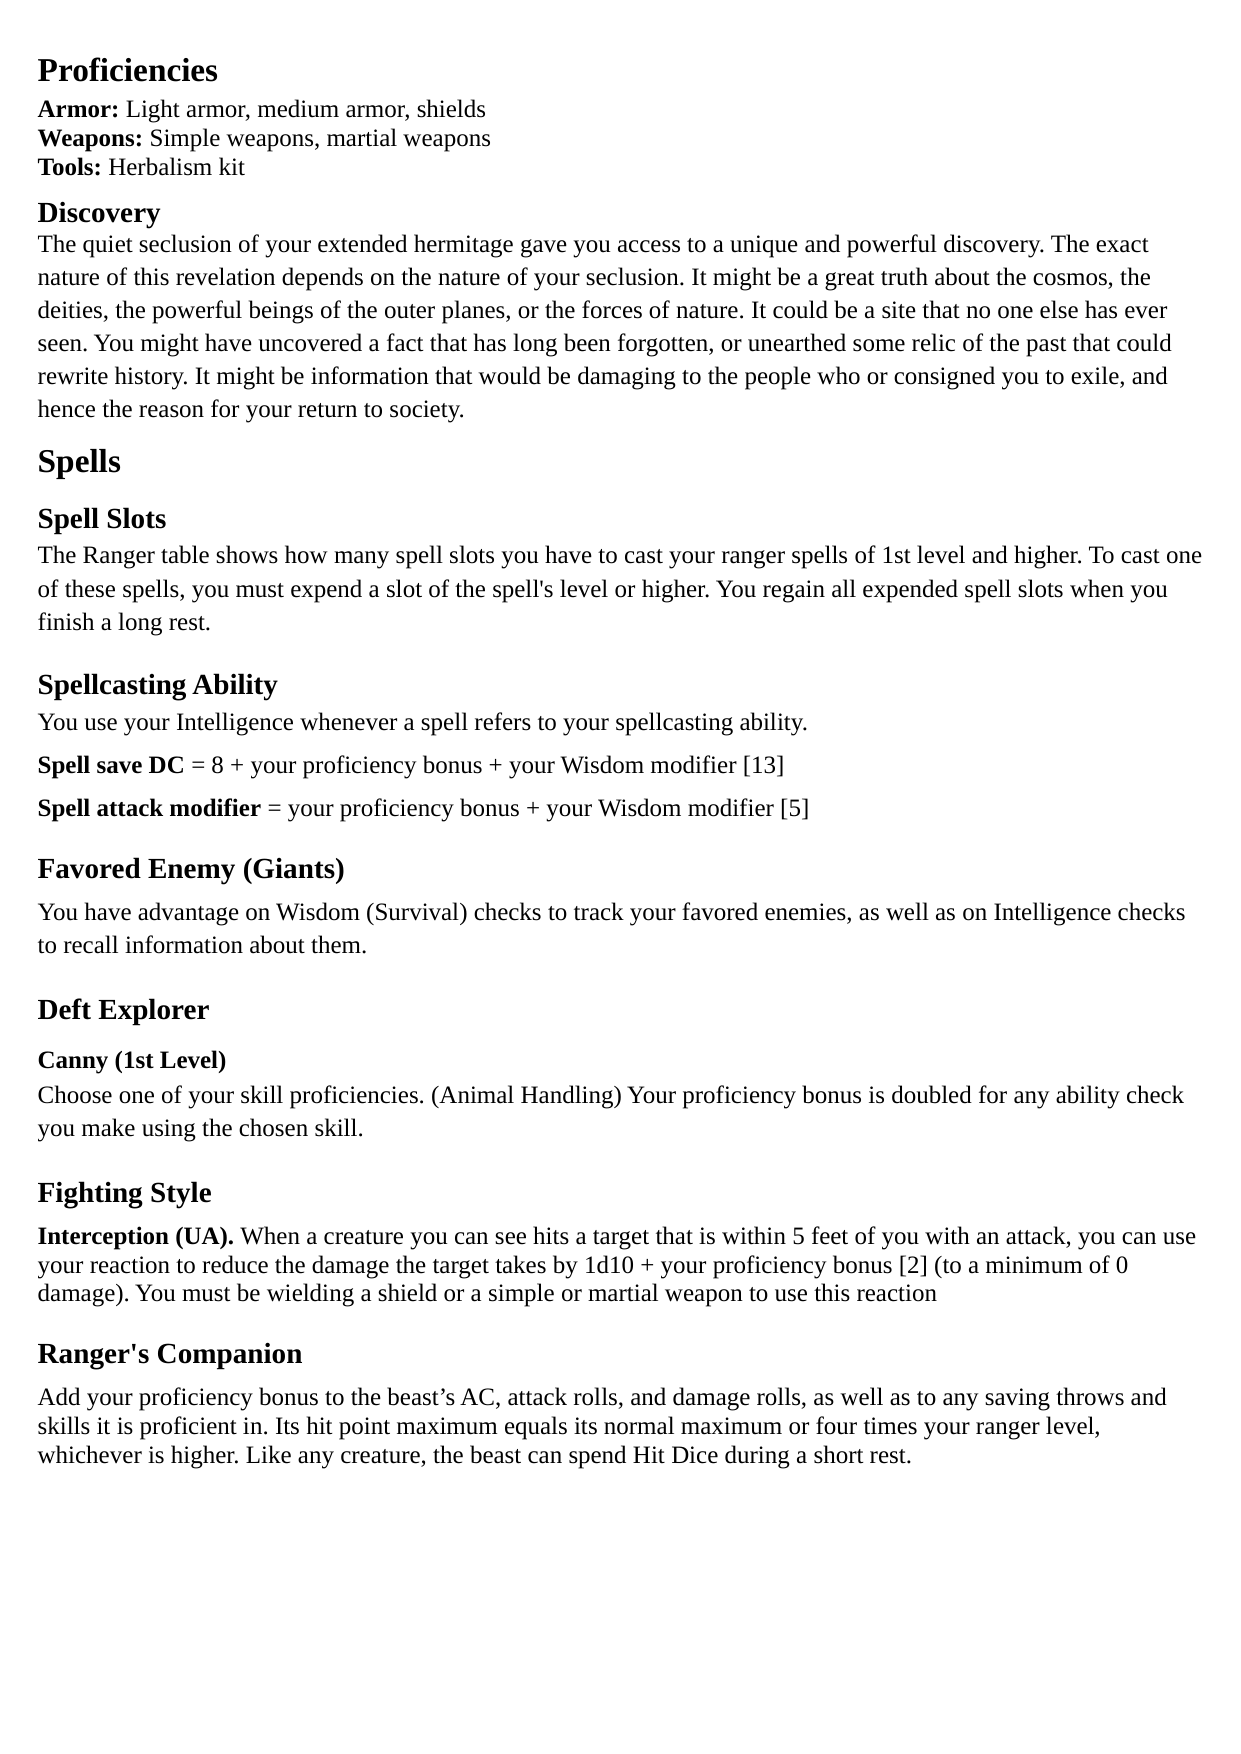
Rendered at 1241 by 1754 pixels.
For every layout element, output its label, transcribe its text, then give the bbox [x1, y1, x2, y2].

subtitle Favored Enemy (Giants) [37, 851, 1203, 885]
subtitle Ranger's Companion [37, 1336, 1203, 1370]
text You use your Intelligence whenever a spell refers to your spellcasting ability. [37, 707, 1203, 735]
subtitle Spell Slots [37, 501, 1203, 534]
text The Ranger table shows how many spell slots you have to cast your ranger spells of 1st level and higher. To cast one of these spells, you must expend a slot of the spell's level or higher. You regain all expended spell slots when you finish a long rest. [37, 541, 1203, 635]
subtitle Spellcasting Ability [37, 667, 1203, 700]
text Spells [37, 442, 1203, 480]
text Choose one of your skill proficiencies. (Animal Handling) Your proficiency bonus is doubled for any ability check you make using the chosen skill. [37, 1080, 1203, 1141]
subtitle Canny (1st Level) [37, 1045, 1203, 1073]
text The quiet seclusion of your extended hermitage gave you access to a unique and powerful discovery. The exact nature of this revelation depends on the nature of your seclusion. It might be a great truth about the cosmos, the deities, the powerful beings of the outer planes, or the forces of nature. It could be a site that no one else has ever seen. You might have uncovered a fact that has long been forgotten, or unearthed some relic of the past that could rewrite history. It might be information that would be damaging to the people who or consigned you to exile, and hence the reason for your return to society. [37, 229, 1203, 423]
text You have advantage on Wisdom (Survival) checks to track your favored enemies, as well as on Intelligence checks to recall information about them. [37, 897, 1203, 959]
subtitle Fighting Style [37, 1175, 1203, 1208]
text Spell save DC = 8 + your proficiency bonus + your Wisdom modifier [13] [37, 750, 1203, 779]
text Spell attack modifier = your proficiency bonus + your Wisdom modifier [5] [37, 793, 1203, 822]
subtitle Discovery [37, 195, 1203, 229]
text Armor: Light armor, medium armor, shields Weapons: Simple weapons, martial weapons Tools: Herbalism kit [37, 94, 1203, 181]
text Interception (UA). When a creature you can see hits a target that is within 5 feet of you with an attack, you can use your reaction to reduce the damage the target takes by 1d10 + your proficiency bonus [2] (to a minimum of 0 damage). You must be wielding a shield or a simple or martial weapon to use this reaction [37, 1221, 1203, 1307]
subtitle Proficiencies [37, 50, 1203, 88]
text Add your proficiency bonus to the beast’s AC, attack rolls, and damage rolls, as well as to any saving throws and skills it is proficient in. Its hit point maximum equals its normal maximum or four times your ranger level, whichever is higher. Like any creature, the beast can spend Hit Dice during a short rest. [37, 1382, 1203, 1469]
subtitle Deft Explorer [37, 992, 1203, 1026]
